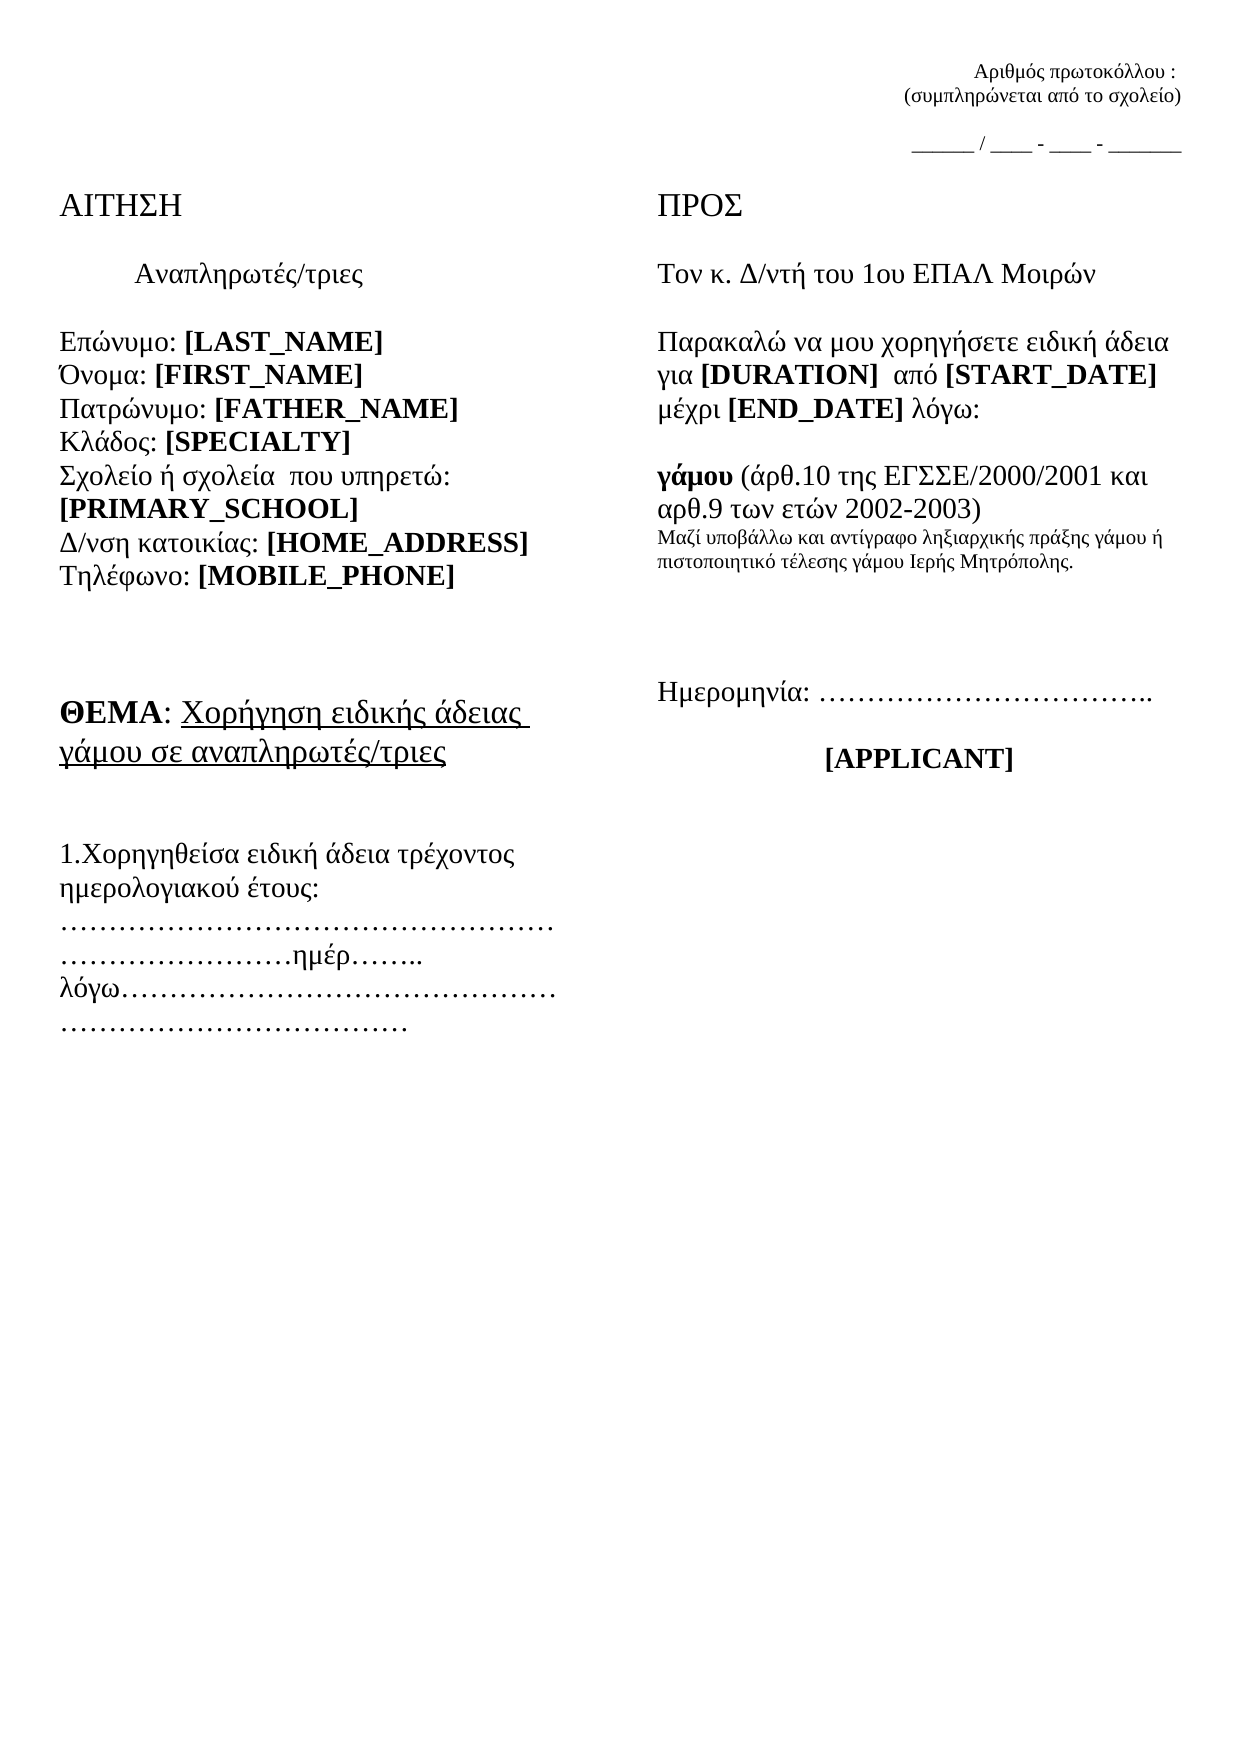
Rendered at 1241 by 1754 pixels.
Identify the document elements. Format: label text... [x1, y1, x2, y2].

text [APPLICANT] [657, 741, 1181, 774]
text Ημερομηνία: …………………………….. [657, 674, 1181, 707]
text Τον κ. Δ/ντή του 1ου ΕΠΑΛ Μοιρών [657, 257, 1181, 290]
text ΠΡΟΣ [657, 185, 1181, 223]
text ΑΙΤΗΣΗ [59, 185, 583, 223]
text Παρακαλώ να μου χορηγήσετε ειδική άδεια [657, 324, 1181, 357]
text Σχολείο ή σχολεία που υπηρετώ: [PRIMARY_SCHOOL] [59, 458, 583, 525]
text Αναπληρωτές/τριες [59, 223, 583, 290]
text Πατρώνυμο: [FATHER_NAME] [59, 391, 583, 424]
text Μαζί υποβάλλω και αντίγραφο ληξιαρχικής πράξης γάμου ή πιστοποιητικό τέλεσης γάμου Ιερής Μητρόπολης. [657, 525, 1181, 573]
text Επώνυμο: [LAST_NAME] [59, 324, 583, 357]
text λόγω……………………………………………………………………… [59, 971, 583, 1038]
text Δ/νση κατοικίας: [HOME_ADDRESS] [59, 525, 583, 558]
text για [DURATION] από [START_DATE] μέχρι [END_DATE] λόγω: [657, 357, 1181, 424]
text Κλάδος: [SPECIALTY] [59, 424, 583, 458]
text γάμου (άρθ.10 της ΕΓΣΣΕ/2000/2001 και αρθ.9 των ετών 2002-2003) [657, 458, 1181, 525]
text Όνομα: [FIRST_NAME] [59, 357, 583, 391]
text …………………………………………………………………ημέρ…….. [59, 903, 583, 971]
text ΘΕΜΑ: Χορήγηση ειδικής άδειας γάμου σε αναπληρωτές/τριες [59, 693, 583, 769]
text 1.Χορηγηθείσα ειδική άδεια τρέχοντος ημερολογιακού έτους: [59, 836, 583, 903]
text Τηλέφωνο: [MOBILE_PHONE] [59, 558, 583, 592]
